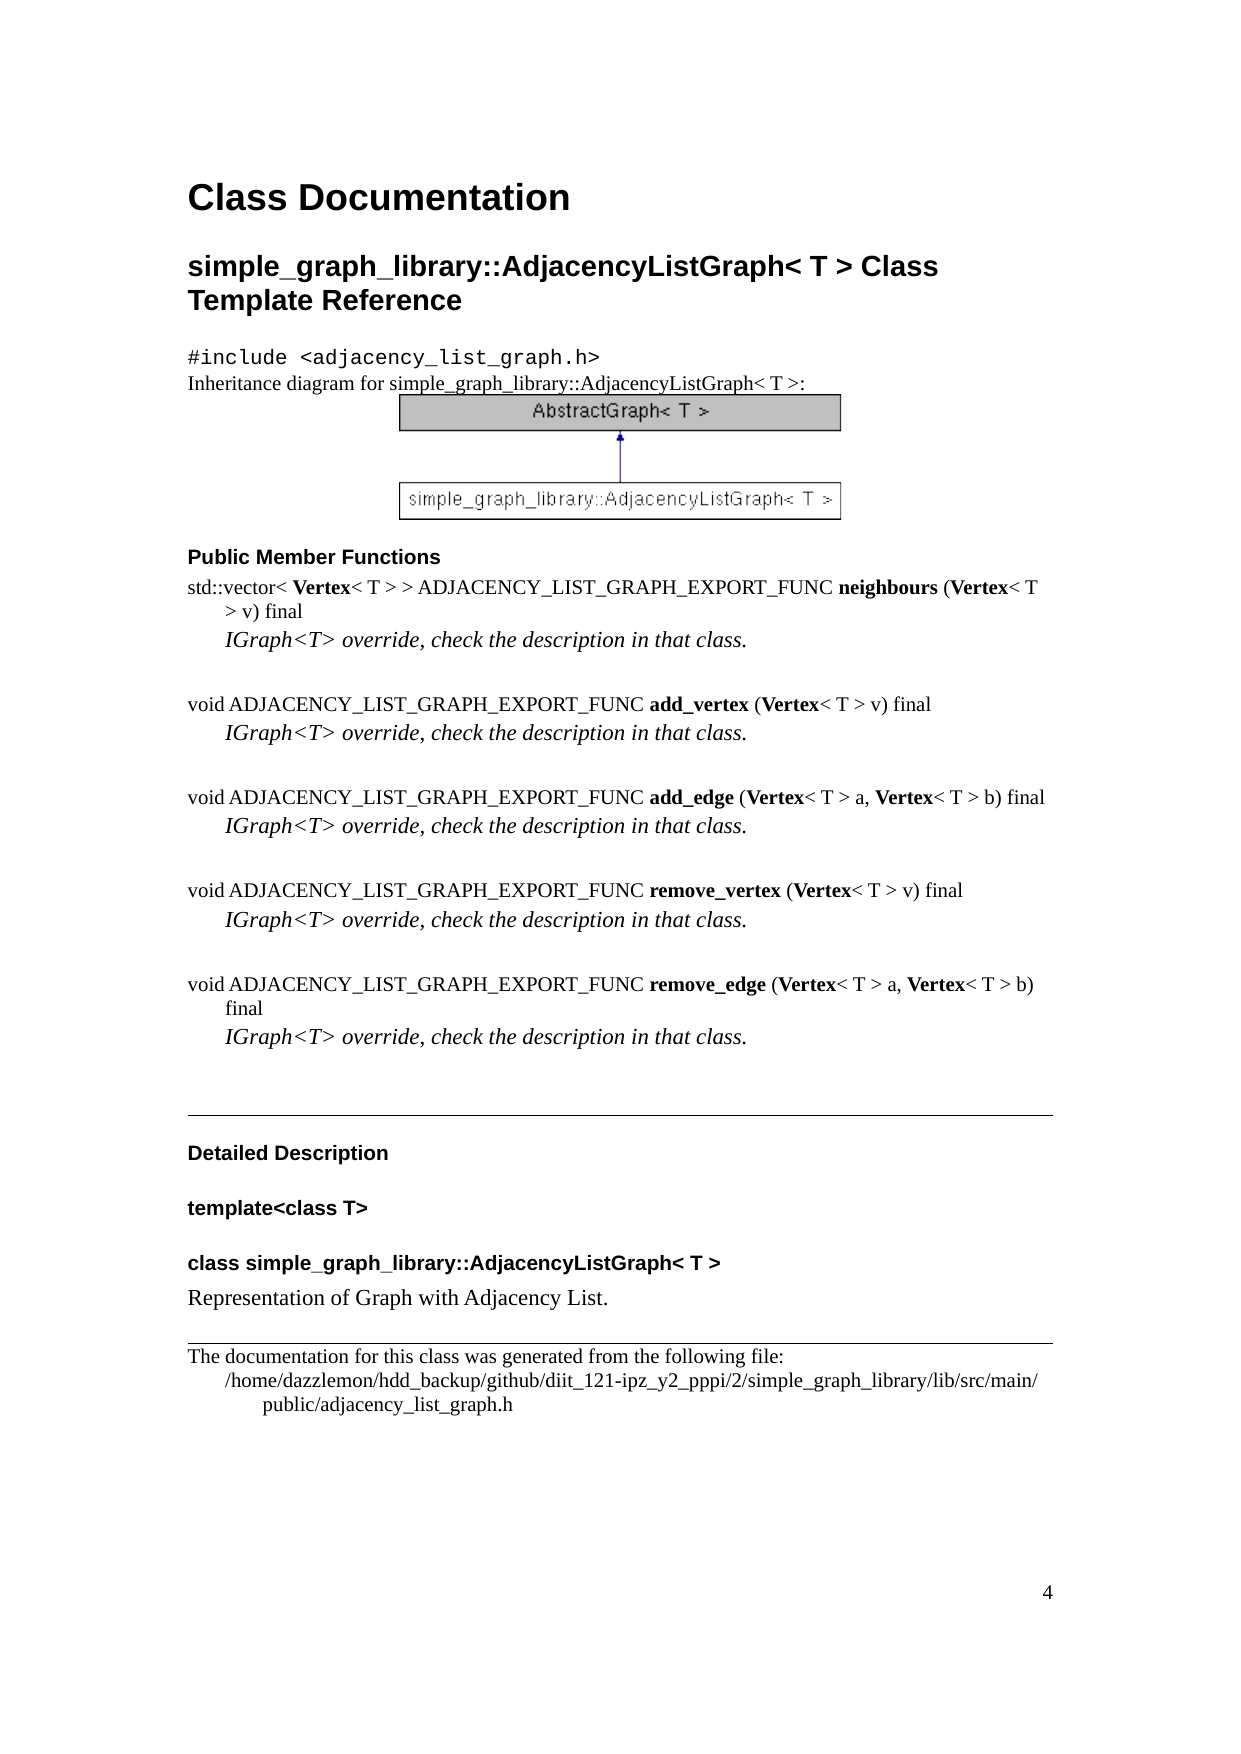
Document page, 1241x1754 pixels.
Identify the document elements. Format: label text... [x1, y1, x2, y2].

list /home/dazzlemon/hdd_backup/github/diit_121-ipz_y2_pppi/2/simple_graph_library/lib/src/main/public/adjacency_list_graph.h [225, 1368, 1053, 1416]
text Representation of Graph with Adjacency List. [187, 1284, 1053, 1311]
text The documentation for this class was generated from the following file: [187, 1344, 1053, 1368]
picture [399, 394, 842, 520]
subtitle class simple_graph_library::AdjacencyListGraph< T > [187, 1251, 1053, 1275]
text IGraph<T> override, check the description in that class. [225, 719, 1053, 746]
list void ADJACENCY_LIST_GRAPH_EXPORT_FUNC add_vertex (Vertex< T > v) final [187, 692, 1053, 716]
list void ADJACENCY_LIST_GRAPH_EXPORT_FUNC remove_vertex (Vertex< T > v) final [187, 878, 1053, 902]
text IGraph<T> override, check the description in that class. [225, 812, 1053, 839]
text IGraph<T> override, check the description in that class. [225, 906, 1053, 932]
list void ADJACENCY_LIST_GRAPH_EXPORT_FUNC add_edge (Vertex< T > a, Vertex< T > b) final [187, 785, 1053, 809]
list std::vector< Vertex< T > > ADJACENCY_LIST_GRAPH_EXPORT_FUNC neighbours (Vertex< T > v) final [187, 575, 1053, 623]
list void ADJACENCY_LIST_GRAPH_EXPORT_FUNC remove_edge (Vertex< T > a, Vertex< T > b) final [187, 972, 1053, 1020]
subtitle Class Documentation [187, 175, 1053, 218]
text IGraph<T> override, check the description in that class. [225, 626, 1053, 652]
subtitle Detailed Description [187, 1141, 1053, 1164]
text IGraph<T> override, check the description in that class. [225, 1023, 1053, 1049]
text #include <adjacency_list_graph.h> [187, 347, 1053, 370]
text Inheritance diagram for simple_graph_library::AdjacencyListGraph< T >: [187, 370, 1053, 394]
subtitle template<class T> [187, 1196, 1053, 1220]
subtitle Public Member Functions [187, 544, 1053, 568]
subtitle simple_graph_library::AdjacencyListGraph< T > Class Template Reference [187, 249, 1053, 316]
